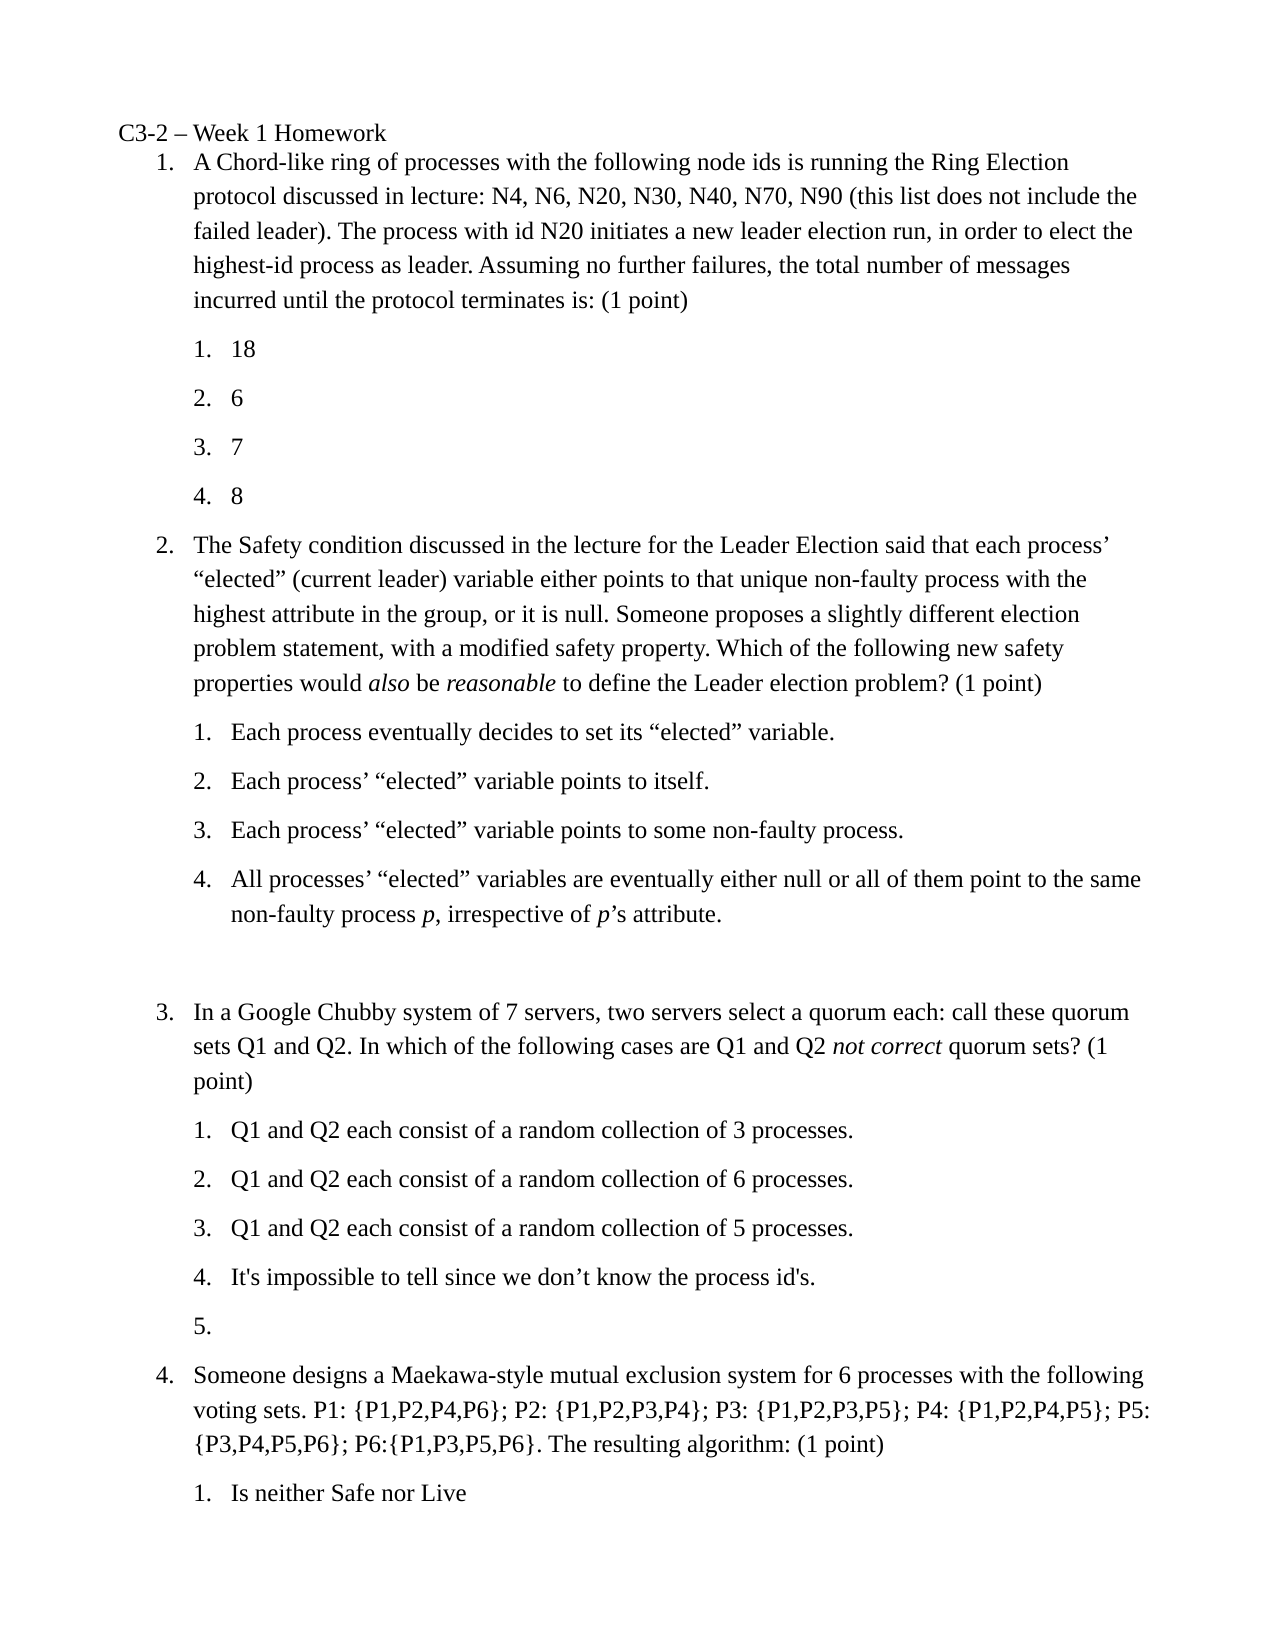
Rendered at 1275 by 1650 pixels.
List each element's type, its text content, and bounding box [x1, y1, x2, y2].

list The Safety condition discussed in the lecture for the Leader Election said that each process’ “elected” (current leader) variable either points to that unique non-faulty process with the highest attribute in the group, or it is null. Someone proposes a slightly different election problem statement, with a modified safety property. Which of the following new safety properties would also be reasonable to define the Leader election problem? (1 point) [156, 530, 1157, 697]
list 6 [193, 383, 1157, 412]
list Q1 and Q2 each consist of a random collection of 5 processes. [193, 1213, 1157, 1242]
list Is neither Safe nor Live [193, 1478, 1157, 1507]
list All processes’ “elected” variables are eventually either null or all of them point to the same non-faulty process p, irrespective of p’s attribute. [193, 864, 1157, 927]
list Someone designs a Maekawa-style mutual exclusion system for 6 processes with the following voting sets. P1: {P1,P2,P4,P6}; P2: {P1,P2,P3,P4}; P3: {P1,P2,P3,P5}; P4: {P1,P2,P4,P5}; P5:{P3,P4,P5,P6}; P6:{P1,P3,P5,P6}. The resulting algorithm: (1 point) [156, 1360, 1157, 1458]
text C3-2 – Week 1 Homework [118, 118, 1157, 147]
list 8 [193, 481, 1157, 510]
list It's impossible to tell since we don’t know the process id's. [193, 1262, 1157, 1291]
list Each process’ “elected” variable points to some non-faulty process. [193, 815, 1157, 844]
list 18 [193, 334, 1157, 363]
list Q1 and Q2 each consist of a random collection of 6 processes. [193, 1164, 1157, 1193]
list Each process’ “elected” variable points to itself. [193, 766, 1157, 795]
list In a Google Chubby system of 7 servers, two servers select a quorum each: call these quorum sets Q1 and Q2. In which of the following cases are Q1 and Q2 not correct quorum sets? (1 point) [156, 997, 1157, 1094]
list 7 [193, 432, 1157, 461]
list Q1 and Q2 each consist of a random collection of 3 processes. [193, 1115, 1157, 1144]
list A Chord-like ring of processes with the following node ids is running the Ring Election protocol discussed in lecture: N4, N6, N20, N30, N40, N70, N90 (this list does not include the failed leader). The process with id N20 initiates a new leader election run, in order to elect the highest-id process as leader. Assuming no further failures, the total number of messages incurred until the protocol terminates is: (1 point) [156, 147, 1157, 313]
list Each process eventually decides to set its “elected” variable. [193, 717, 1157, 746]
